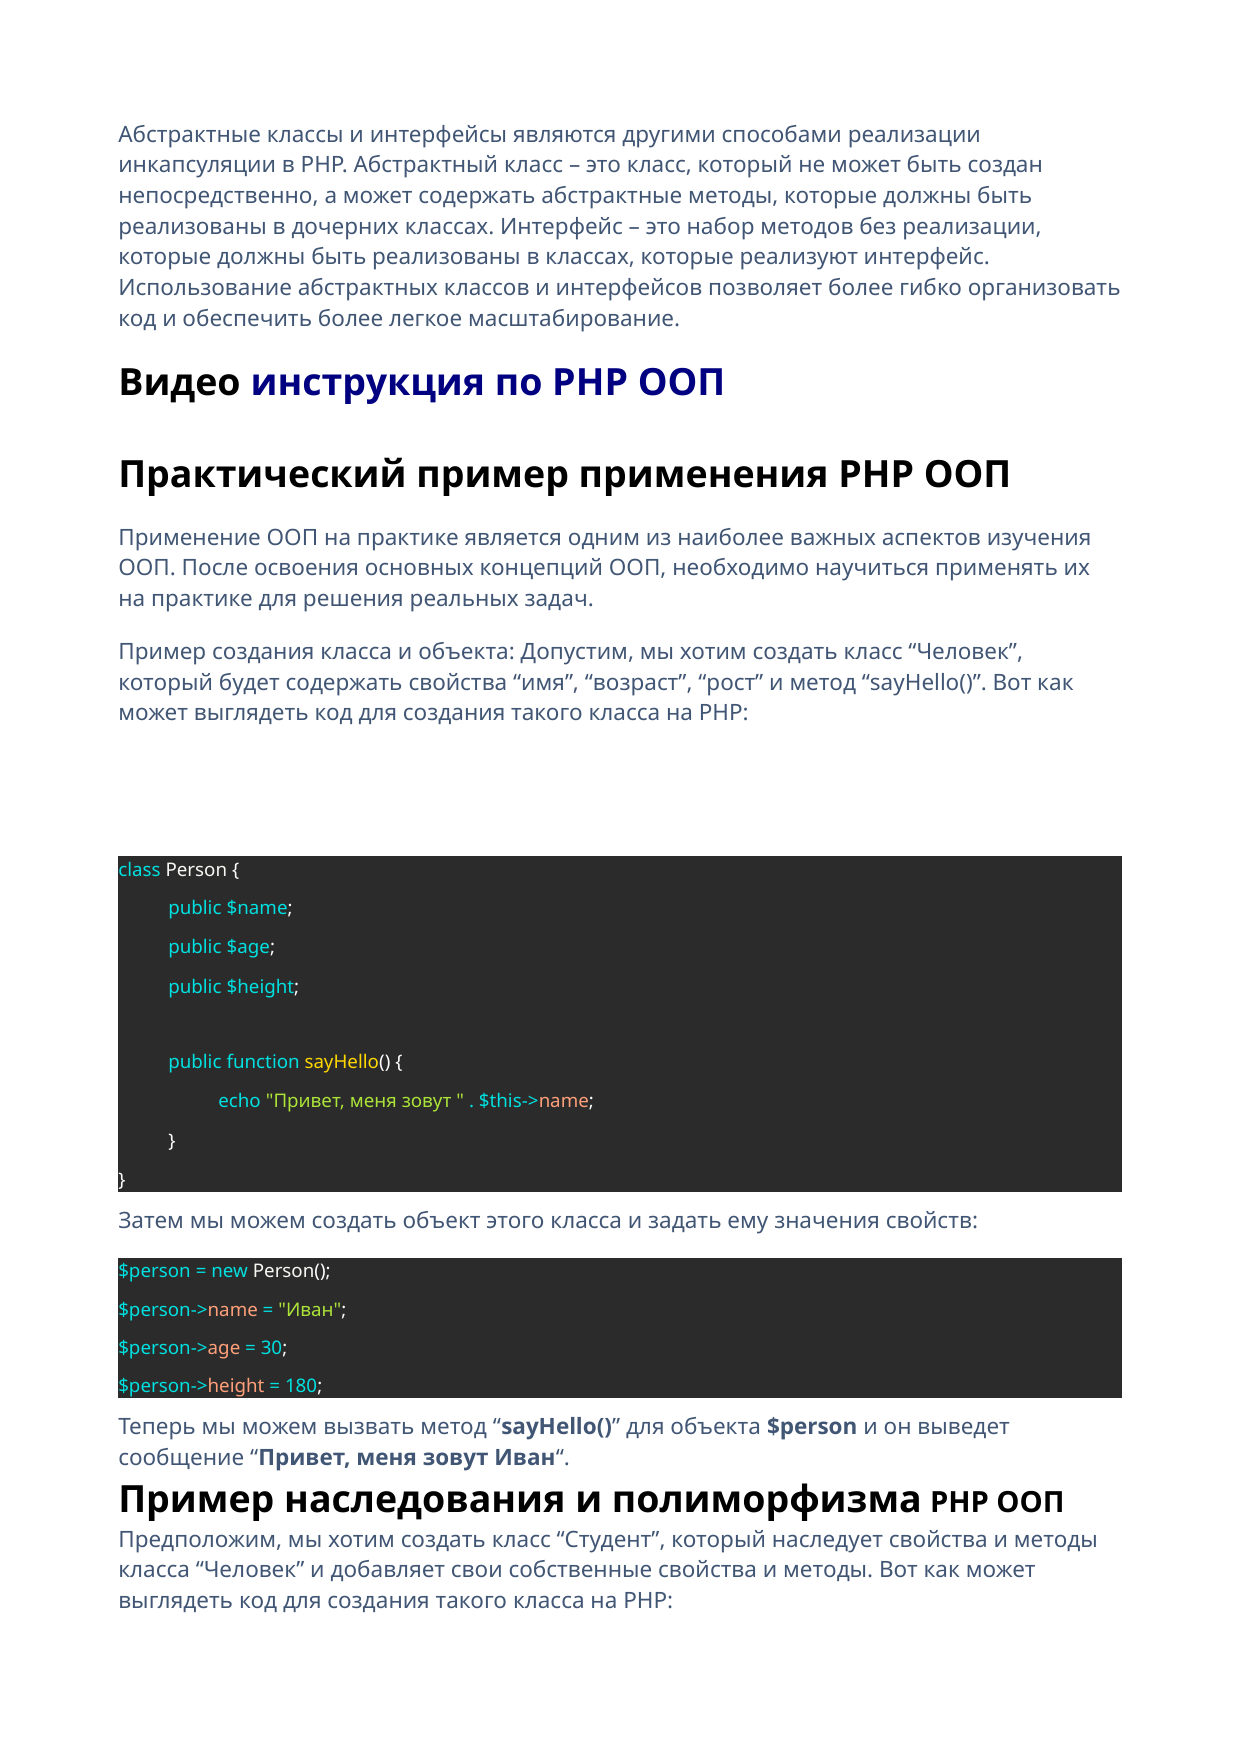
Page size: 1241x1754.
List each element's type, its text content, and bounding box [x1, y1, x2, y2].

text Теперь мы можем вызвать метод “sayHello()” для объекта $person и он выведет сообщение “Привет, меня зовут Иван“. [118, 1411, 1122, 1472]
text Применение ООП на практике является одним из наиболее важных аспектов изучения ООП. После освоения основных концепций ООП, необходимо научиться применять их на практике для решения реальных задач. [118, 521, 1122, 613]
text $person = new Person(); [118, 1258, 1122, 1283]
text Пример создания класса и объекта: Допустим, мы хотим создать класс “Человек”, который будет содержать свойства “имя”, “возраст”, “рост” и метод “sayHello()”. Вот как может выглядеть код для создания такого класса на PHP: [118, 635, 1122, 727]
text public $name; [118, 894, 1122, 920]
text Предположим, мы хотим создать класс “Студент”, который наследует свойства и методы класса “Человек” и добавляет свои собственные свойства и методы. Вот как может выглядеть код для создания такого класса на PHP: [118, 1523, 1122, 1615]
text } [118, 1166, 1122, 1192]
text public function sayHello() { [118, 1048, 1122, 1074]
text $person->name = "Иван"; [118, 1296, 1122, 1321]
text class Person { [118, 856, 1122, 881]
subtitle Практический пример применения PHP ООП [118, 447, 1122, 498]
text Затем мы можем создать объект этого класса и задать ему значения свойств: [118, 1204, 1122, 1235]
subtitle Видео инструкция по PHP ООП [118, 355, 1122, 406]
text $person->age = 30; [118, 1334, 1122, 1360]
subtitle Пример наследования и полиморфизма PHP ООП [118, 1472, 1122, 1523]
text } [118, 1127, 1122, 1153]
text public $height; [118, 973, 1122, 999]
text $person->height = 180; [118, 1372, 1122, 1398]
text Абстрактные классы и интерфейсы являются другими способами реализации инкапсуляции в PHP. Абстрактный класс – это класс, который не может быть создан непосредственно, а может содержать абстрактные методы, которые должны быть реализованы в дочерних классах. Интерфейс – это набор методов без реализации, которые должны быть реализованы в классах, которые реализуют интерфейс. Использование абстрактных классов и интерфейсов позволяет более гибко организовать код и обеспечить более легкое масштабирование. [118, 118, 1122, 332]
text public $age; [118, 933, 1122, 960]
text echo "Привет, меня зовут " . $this->name; [118, 1087, 1122, 1114]
